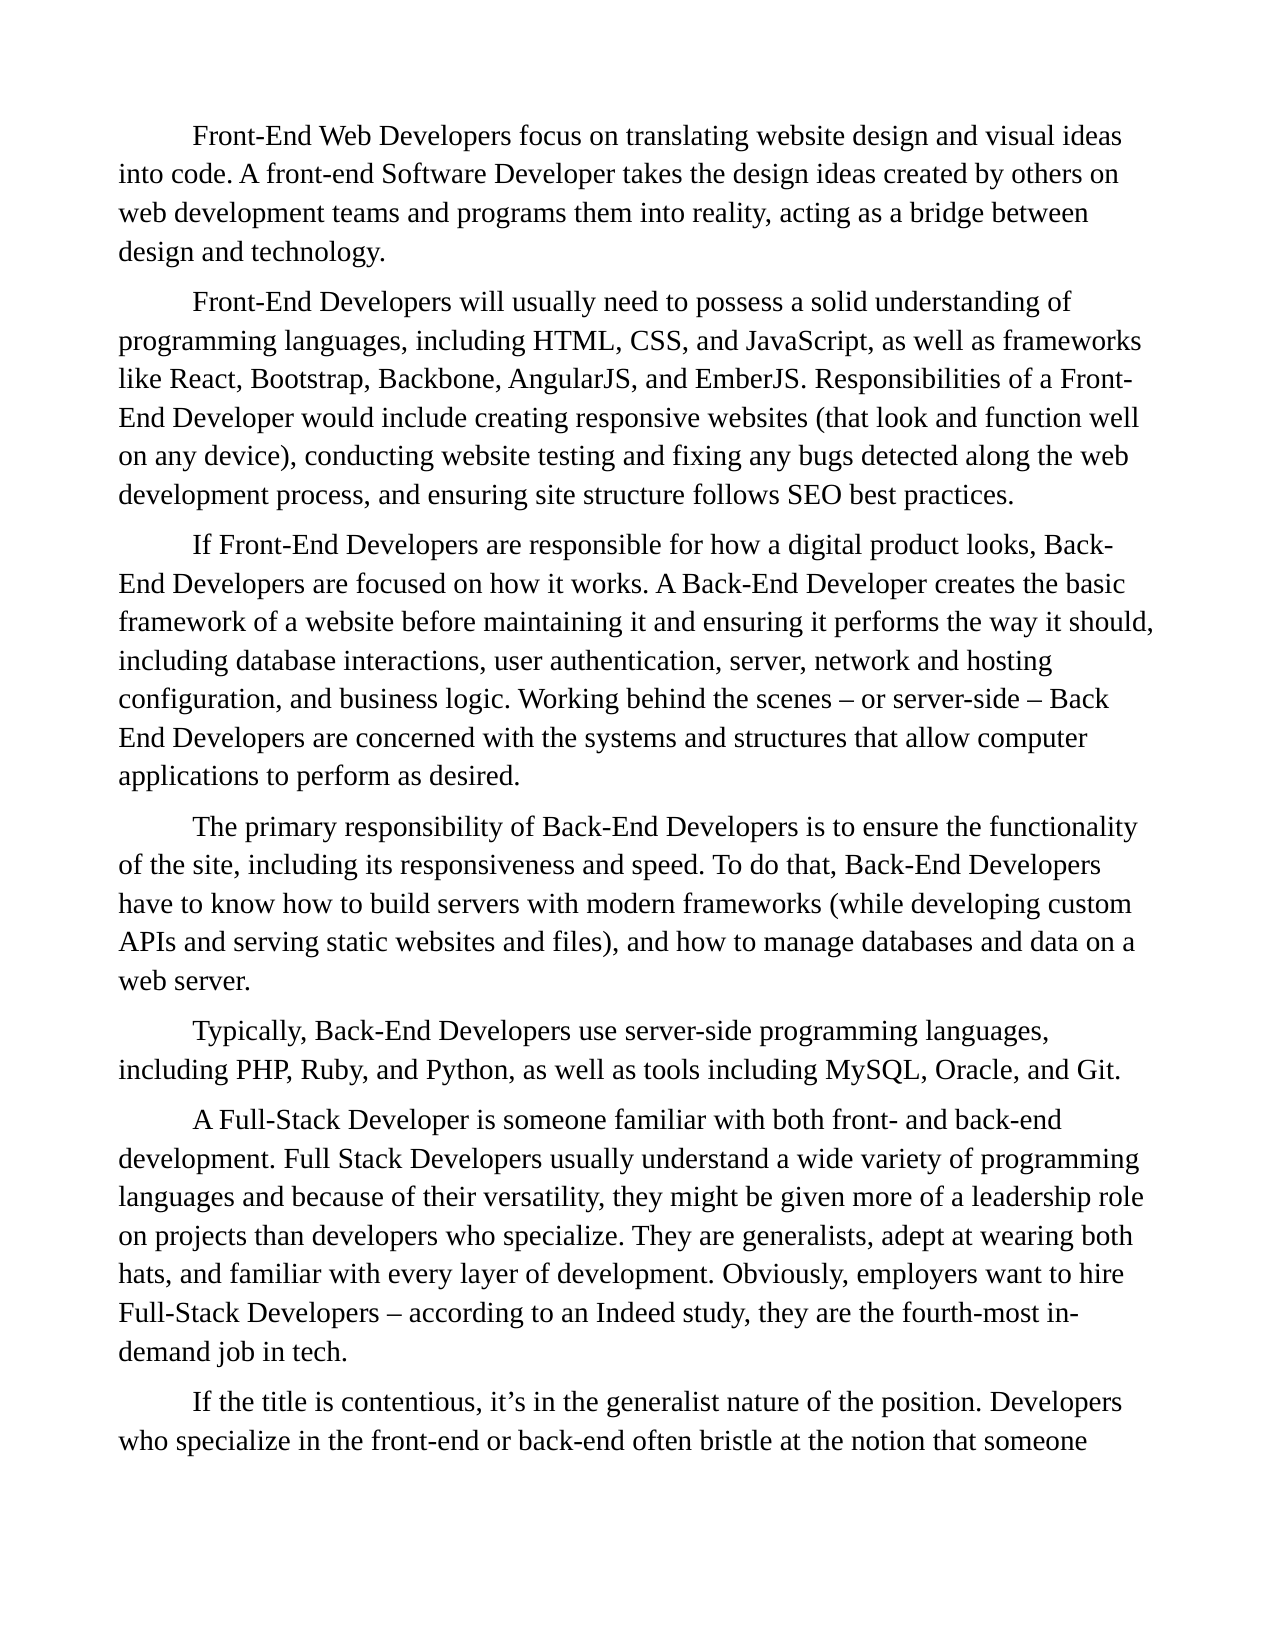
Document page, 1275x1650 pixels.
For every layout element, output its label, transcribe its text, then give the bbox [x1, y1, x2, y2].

text A Full-Stack Developer is someone familiar with both front- and back-end development. Full Stack Developers usually understand a wide variety of programming languages and because of their versatility, they might be given more of a leadership role on projects than developers who specialize. They are generalists, adept at wearing both hats, and familiar with every layer of development. Obviously, employers want to hire Full-Stack Developers – according to an Indeed study, they are the fourth-most in-demand job in tech. [118, 1102, 1157, 1367]
text If the title is contentious, it’s in the generalist nature of the position. Developers who specialize in the front-end or back-end often bristle at the notion that someone [118, 1384, 1157, 1456]
text If Front-End Developers are responsible for how a digital product looks, Back-End Developers are focused on how it works. A Back-End Developer creates the basic framework of a website before maintaining it and ensuring it performs the way it should, including database interactions, user authentication, server, network and hosting configuration, and business logic. Working behind the scenes – or server-side – Back End Developers are concerned with the systems and structures that allow computer applications to perform as desired. [118, 527, 1157, 792]
text Typically, Back-End Developers use server-side programming languages, including PHP, Ruby, and Python, as well as tools including MySQL, Oracle, and Git. [118, 1013, 1157, 1086]
text Front-End Web Developers focus on translating website design and visual ideas into code. A front-end Software Developer takes the design ideas created by others on web development teams and programs them into reality, acting as a bridge between design and technology. [118, 118, 1157, 267]
text Front-End Developers will usually need to possess a solid understanding of programming languages, including HTML, CSS, and JavaScript, as well as frameworks like React, Bootstrap, Backbone, AngularJS, and EmberJS. Responsibilities of a Front-End Developer would include creating responsive websites (that look and function well on any device), conducting website testing and fixing any bugs detected along the web development process, and ensuring site structure follows SEO best practices. [118, 284, 1157, 510]
text The primary responsibility of Back-End Developers is to ensure the functionality of the site, including its responsiveness and speed. To do that, Back-End Developers have to know how to build servers with modern frameworks (while developing custom APIs and serving static websites and files), and how to manage databases and data on a web server. [118, 809, 1157, 997]
